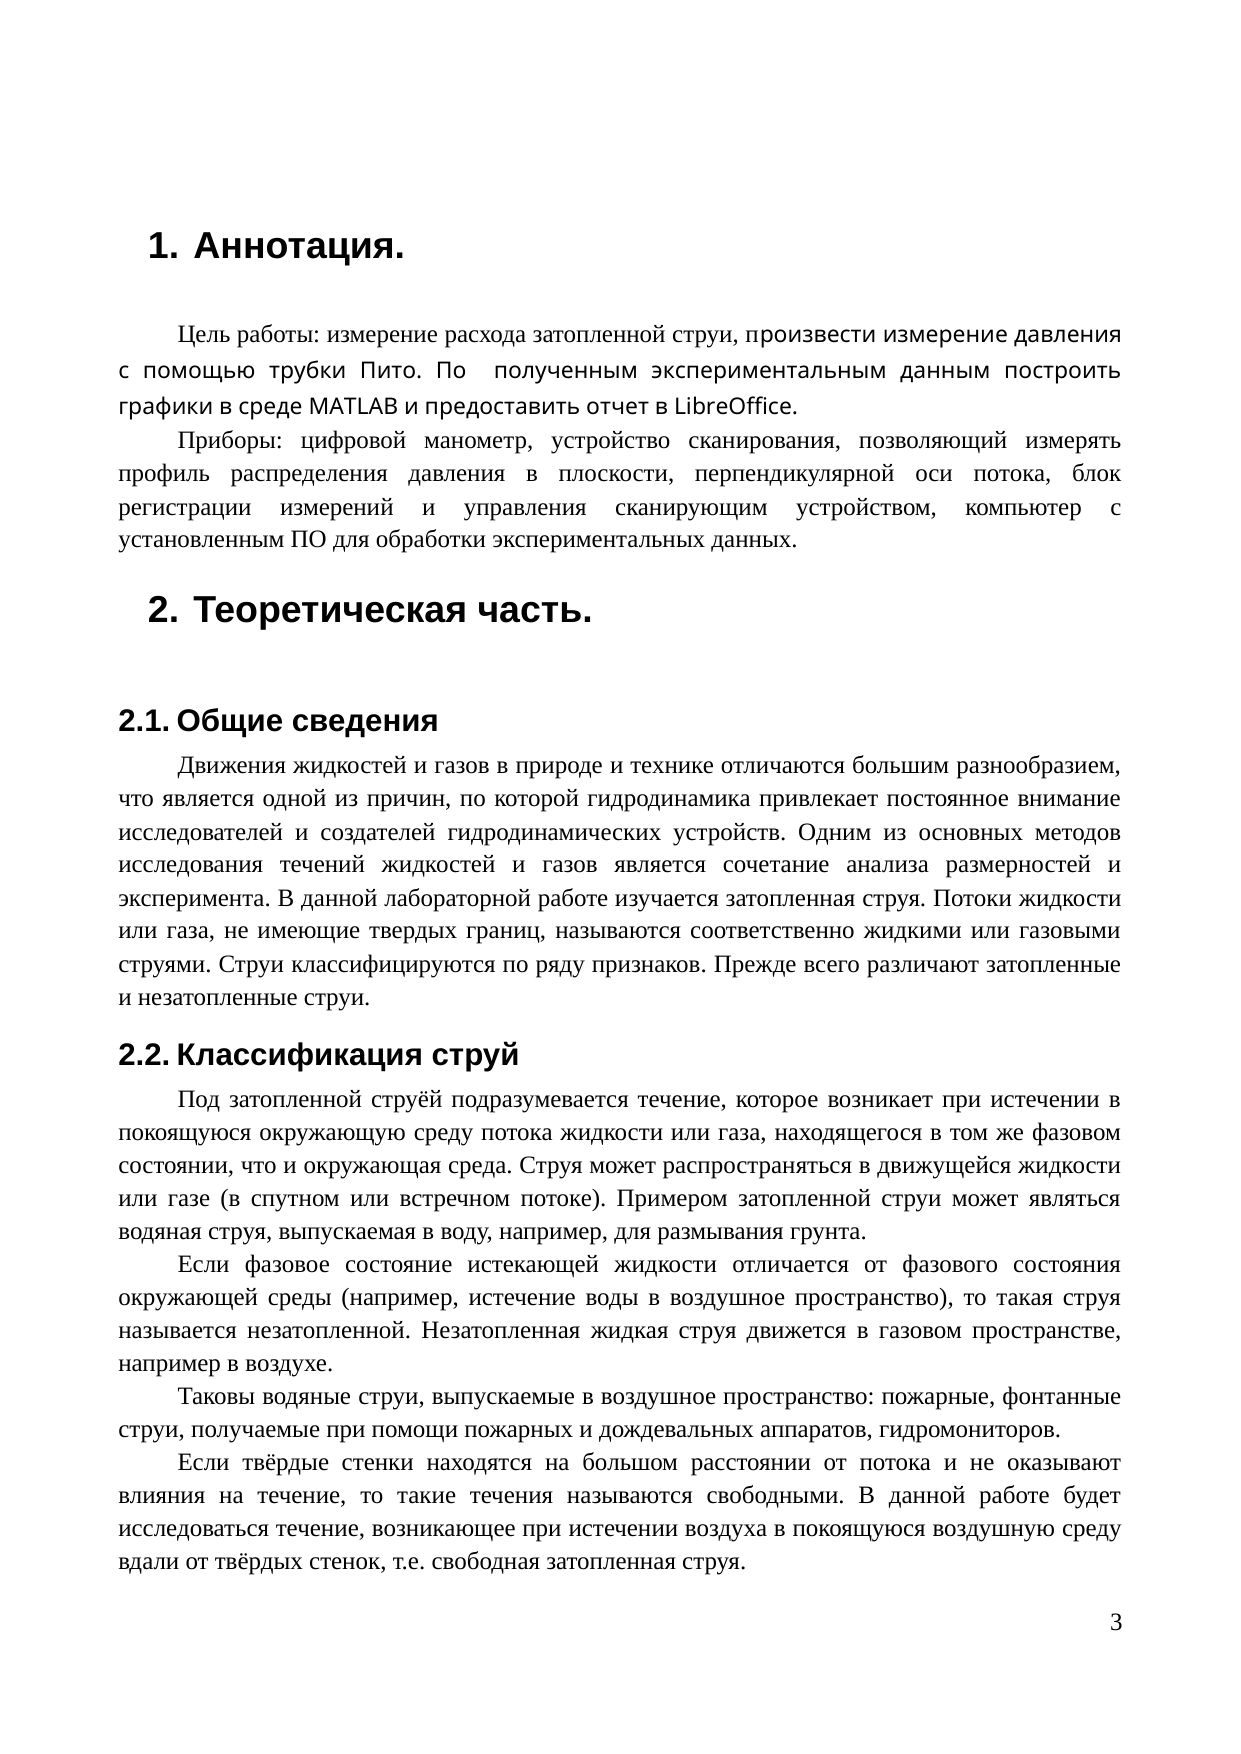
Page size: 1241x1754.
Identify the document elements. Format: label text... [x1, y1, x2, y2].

text Под затопленной струёй подразумевается течение, которое возникает при истечении в покоящуюся окружающую среду потока жидкости или газа, находящегося в том же фазовом состоянии, что и окружающая среда. Струя может распространяться в движущейся жидкости или газе (в спутном или встречном потоке). Примером затопленной струи может являться водяная струя, выпускаемая в воду, например, для размывания грунта. [118, 1084, 1122, 1245]
subtitle Общие сведения [118, 702, 1122, 738]
text Если фазовое состояние истекающей жидкости отличается от фазового состояния окружающей среды (например, истечение воды в воздушное пространство), то такая струя называется незатопленной. Незатопленная жидкая струя движется в газовом пространстве, например в воздухе. [118, 1249, 1122, 1377]
text Если твёрдые стенки находятся на большом расстоянии от потока и не оказывают влияния на течение, то такие течения называются свободными. В данной работе будет исследоваться течение, возникающее при истечении воздуха в покоящуюся воздушную среду вдали от твёрдых стенок, т.е. свободная затопленная струя. [118, 1447, 1122, 1575]
subtitle Теоретическая часть. [118, 587, 1122, 630]
text Движения жидкостей и газов в природе и технике отличаются большим разнообразием, что является одной из причин, по которой гидродинамика привлекает постоянное внимание исследователей и создателей гидродинамических устройств. Одним из основных методов исследования течений жидкостей и газов является сочетание анализа размерностей и эксперимента. В данной лабораторной работе изучается затопленная струя. Потоки жидкости или газа, не имеющие твердых границ, называются соответственно жидкими или газовыми струями. Струи классифицируются по ряду признаков. Прежде всего различают затопленные и незатопленные струи. [118, 751, 1122, 1010]
text Цель работы: измерение расхода затопленной струи, произвести измерение давления с помощью трубки Пито. По полученным экспериментальным данным построить графики в среде MATLAB и предоставить отчет в LibreOffice. [118, 318, 1122, 421]
subtitle Аннотация. [118, 223, 1122, 267]
subtitle Классификация струй [118, 1036, 1122, 1071]
text Приборы: цифровой манометр, устройство сканирования, позволяющий измерять профиль распределения давления в плоскости, перпендикулярной оси потока, блок регистрации измерений и управления сканирующим устройством, компьютер с установленным ПО для обработки экспериментальных данных. [118, 426, 1122, 553]
text Таковы водяные струи, выпускаемые в воздушное пространство: пожарные, фонтанные струи, получаемые при помощи пожарных и дождевальных аппаратов, гидромониторов. [118, 1381, 1122, 1443]
